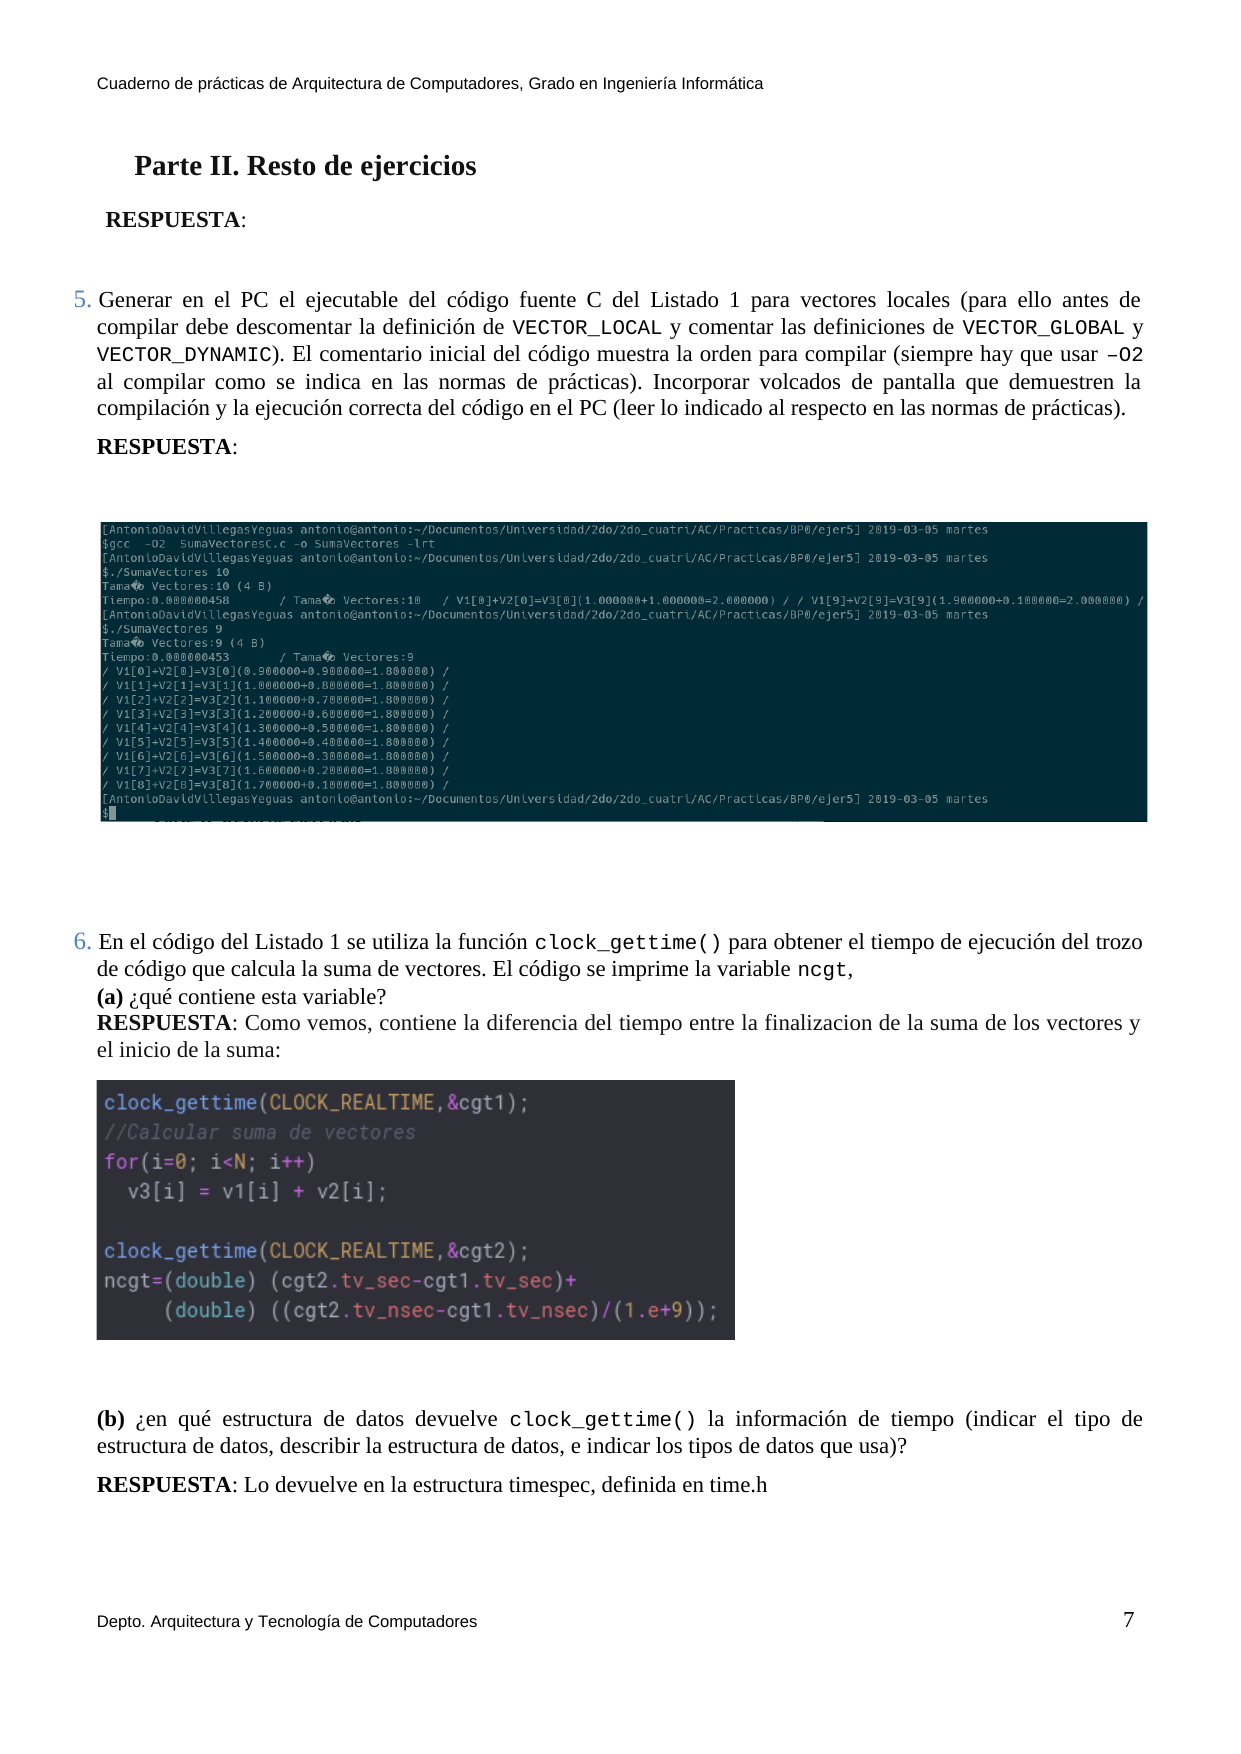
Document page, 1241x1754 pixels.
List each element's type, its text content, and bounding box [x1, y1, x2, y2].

picture [460, 528, 469, 533]
list Generar en el PC el ejecutable del código fuente C del Listado 1 para vectores locales (para ello antes de compilar debe descomentar la definición de VECTOR_LOCAL y comentar las definiciones de VECTOR_GLOBAL y VECTOR_DYNAMIC). El comentario inicial del código muestra la orden para compilar (siempre hay que usar –O2 al compilar como se indica en las normas de prácticas). Incorporar volcados de pantalla que demuestren la compilación y la ejecución correcta del código en el PC (leer lo indicado al respecto en las normas de prácticas). [67, 284, 1143, 421]
list RESPUESTA: Como vemos, contiene la diferencia del tiempo entre la finalizacion de la suma de los vectores y el inicio de la suma: [67, 1009, 1143, 1062]
picture [132, 581, 140, 588]
list (b) ¿en qué estructura de datos devuelve clock_gettime() la información de tiempo (indicar el tipo de estructura de datos, describir la estructura de datos, e indicar los tipos de datos que usa)? [67, 1404, 1143, 1458]
picture [460, 613, 469, 618]
picture [110, 807, 115, 819]
picture [323, 652, 332, 660]
subtitle Parte II. Resto de ejercicios [97, 148, 1143, 181]
picture [96, 1080, 735, 1340]
picture [323, 595, 332, 603]
list (a) ¿qué contiene esta variable? [67, 983, 1143, 1009]
list En el código del Listado 1 se utiliza la función clock_gettime() para obtener el tiempo de ejecución del trozo de código que calcula la suma de vectores. El código se imprime la variable ncgt, [67, 926, 1143, 983]
list RESPUESTA: Lo devuelve en la estructura timespec, definida en time.h [67, 1471, 1143, 1497]
picture [132, 637, 142, 647]
picture [460, 556, 469, 561]
list RESPUESTA: [60, 206, 1143, 233]
list RESPUESTA: [97, 433, 1143, 459]
